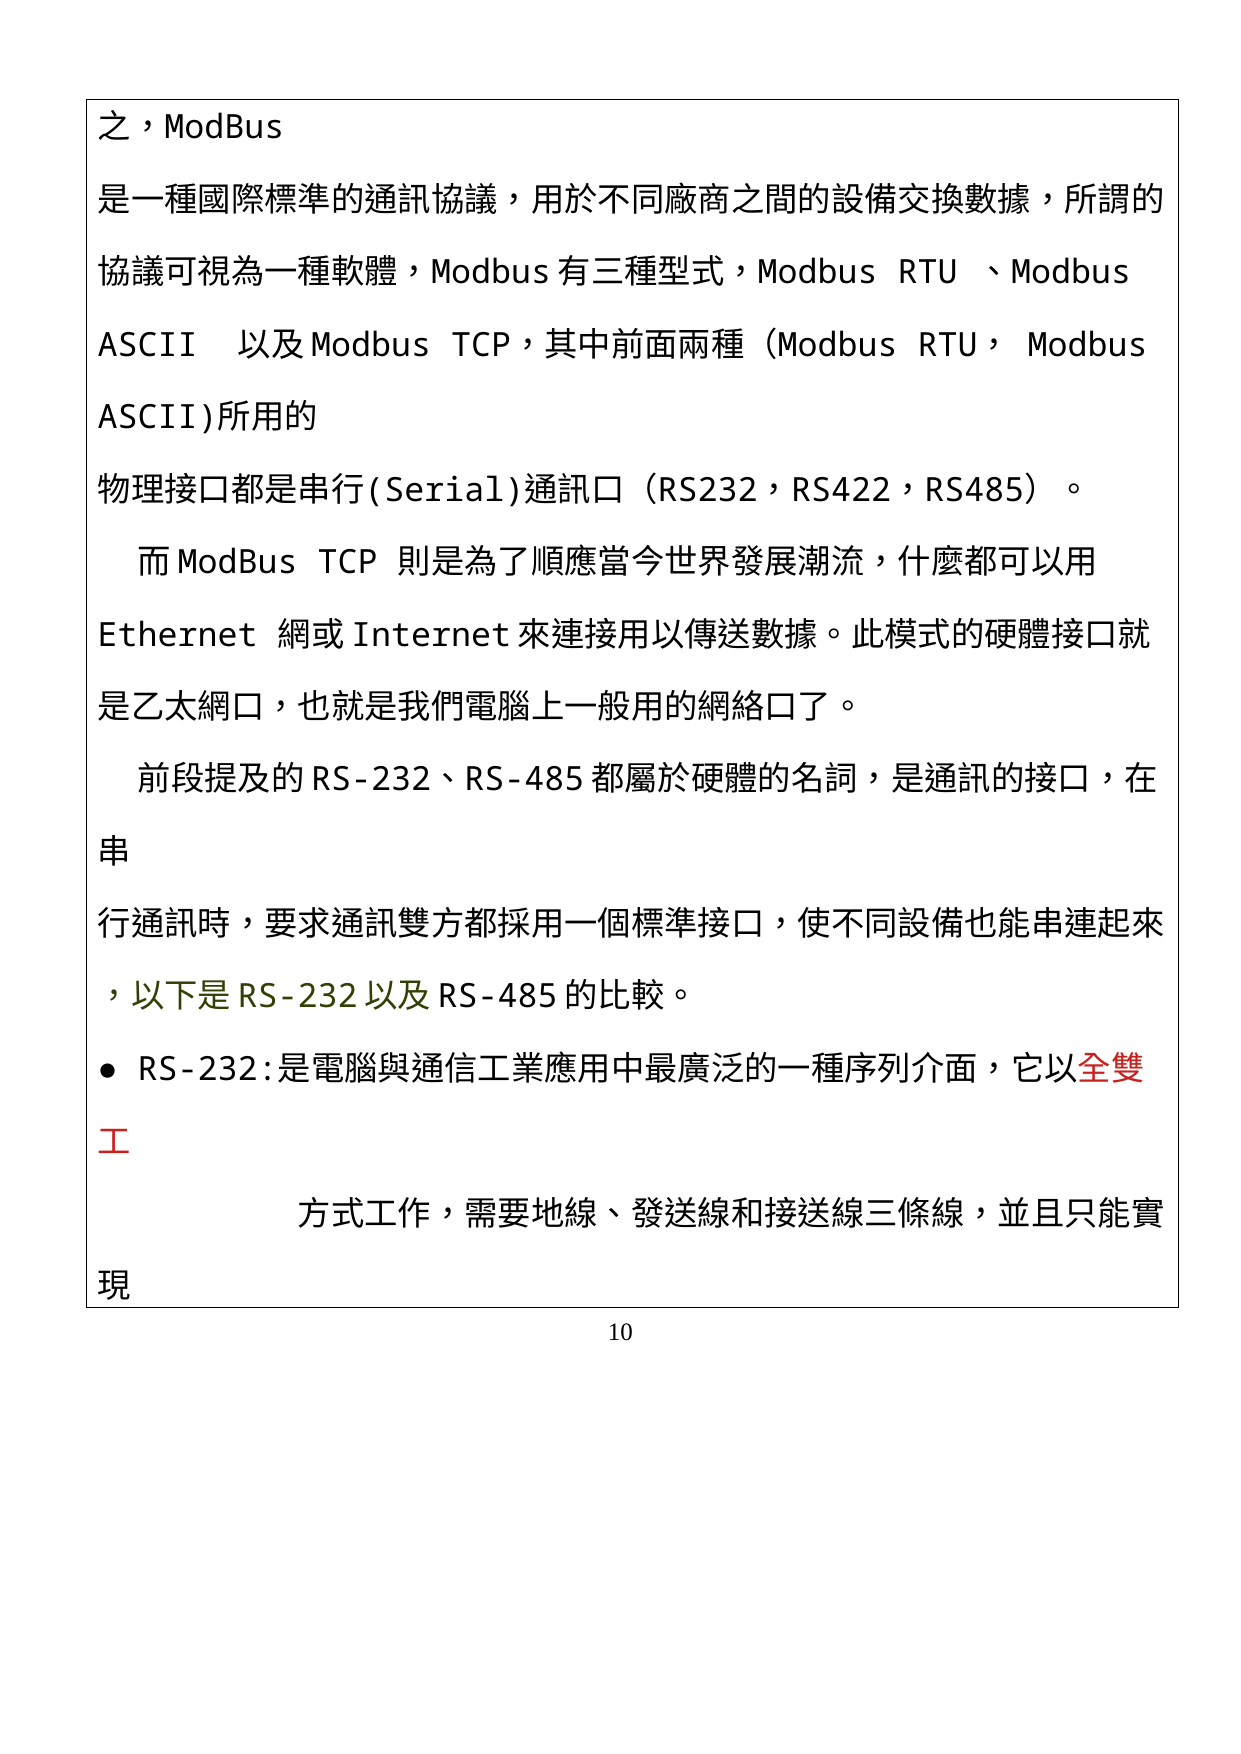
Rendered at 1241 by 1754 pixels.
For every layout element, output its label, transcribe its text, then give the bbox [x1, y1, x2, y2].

text 7 [75, 1308, 1165, 1346]
table_header 之，ModBus 是一種國際標準的通訊協議，用於不同廠商之間的設備交換數據，所謂的 協議可視為一種軟體，Modbus有三種型式，Modbus RTU 、Modbus ASCII 以及Modbus TCP，其中前面兩種（Modbus RTU， Modbus ASCII)所用的 物理接口都是串行(Serial)通訊口（RS232，RS422，RS485）。 而ModBus TCP 則是為了順應當今世界發展潮流，什麼都可以用Ethernet 網或Internet來連接用以傳送數據。此模式的硬體接口就是乙太網口，也就是我們電腦上一般用的網絡口了。 前段提及的RS-232、RS-485都屬於硬體的名詞，是通訊的接口，在串 行通訊時，要求通訊雙方都採用一個標準接口，使不同設備也能串連起來 ，以下是RS-232以及RS-485的比較。 ● RS-232:是電腦與通信工業應用中最廣泛的一種序列介面，它以全雙工 方式工作，需要地線、發送線和接送線三條線，並且只能實現 [87, 100, 1178, 1307]
